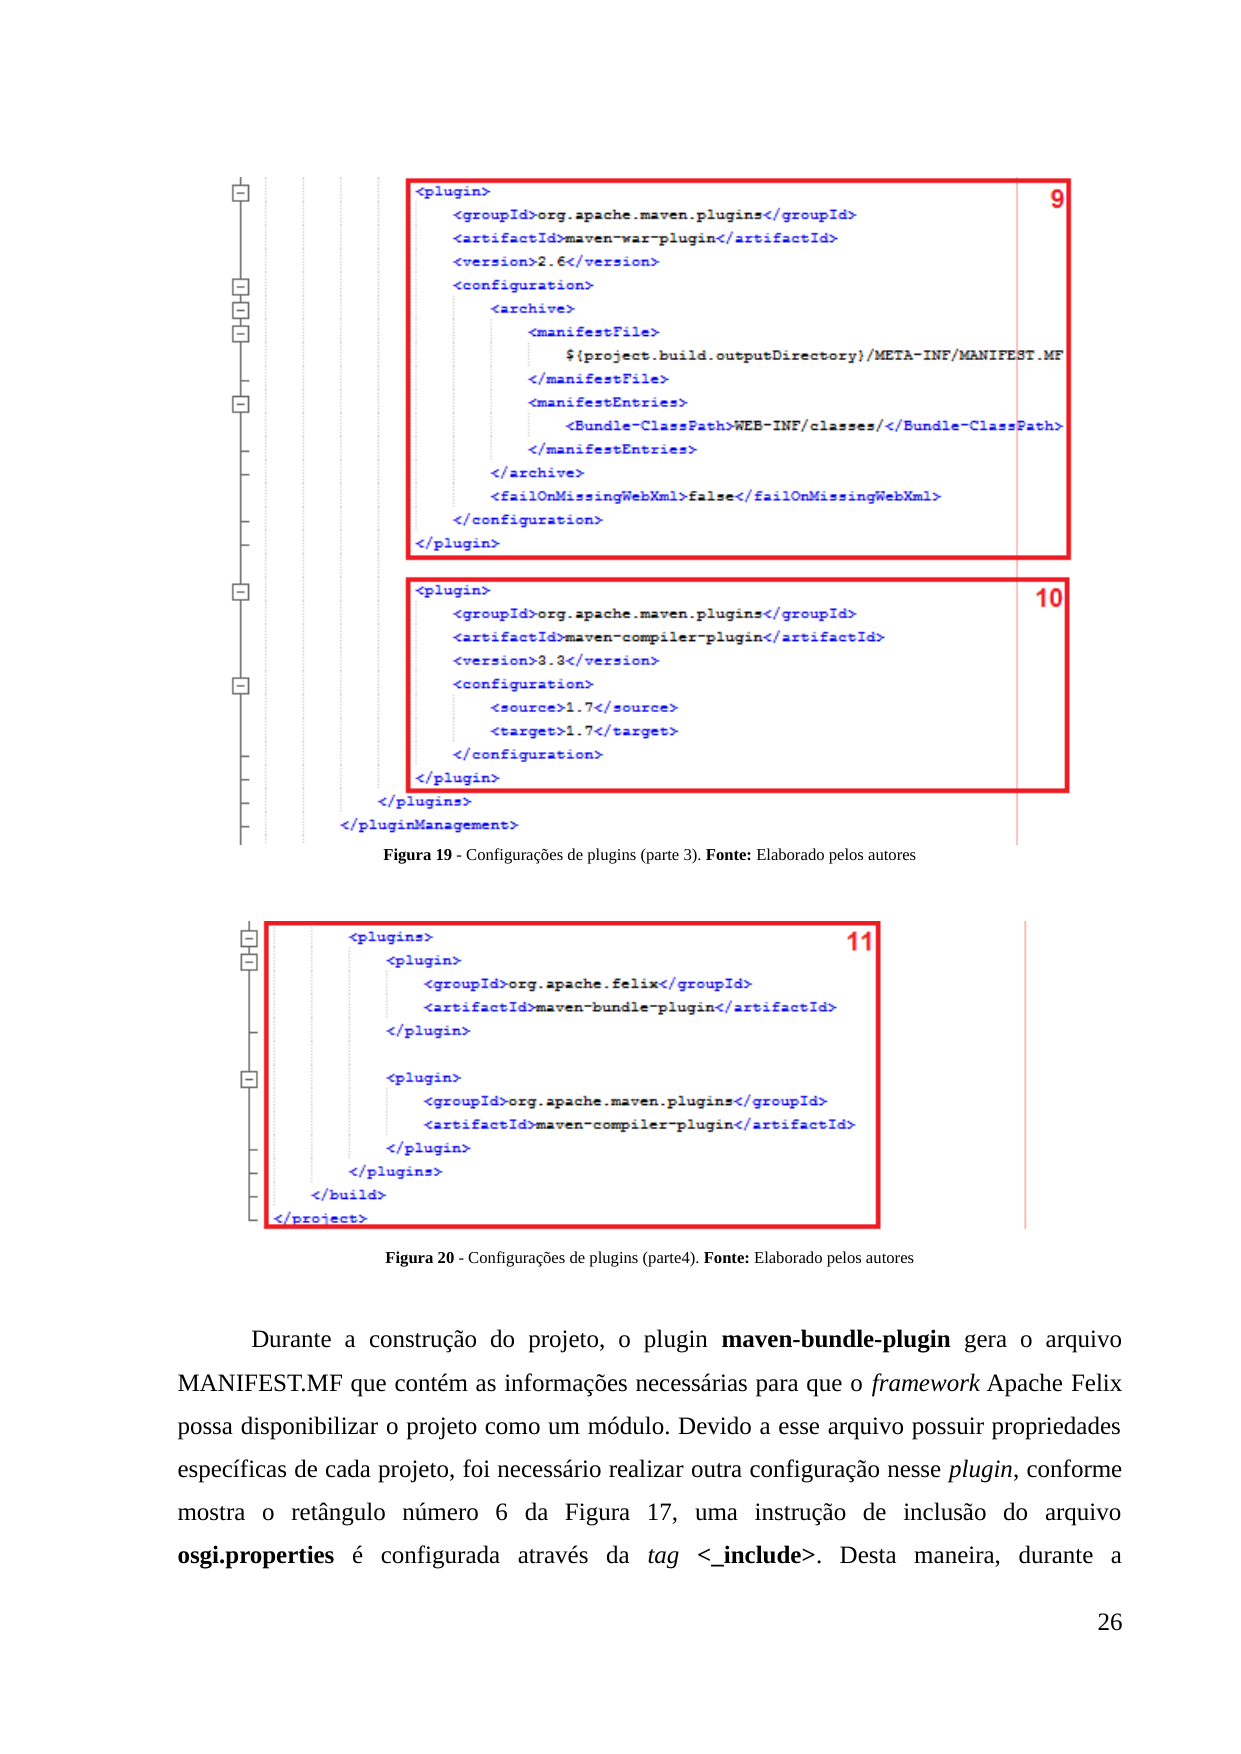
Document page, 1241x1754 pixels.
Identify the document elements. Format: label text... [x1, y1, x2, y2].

picture [233, 921, 1067, 1248]
text Figura 20 - Configurações de plugins (parte4). Fonte: Elaborado pelos autores [233, 1248, 1066, 1267]
text Figura 19 - Configurações de plugins (parte 3). Fonte: Elaborado pelos autores [224, 845, 1076, 864]
picture [223, 177, 1076, 845]
text Durante a construção do projeto, o plugin maven-bundle-plugin gera o arquivo MANIFEST.MF que contém as informações necessárias para que o framework Apache Felix possa disponibilizar o projeto como um módulo. Devido a esse arquivo possuir propriedades específicas de cada projeto, foi necessário realizar outra configuração nesse plugin, conforme mostra o retângulo número 6 da Figura 17, uma instrução de inclusão do arquivo osgi.properties é configurada através da tag <_include>. Desta maneira, durante a [177, 1324, 1122, 1569]
